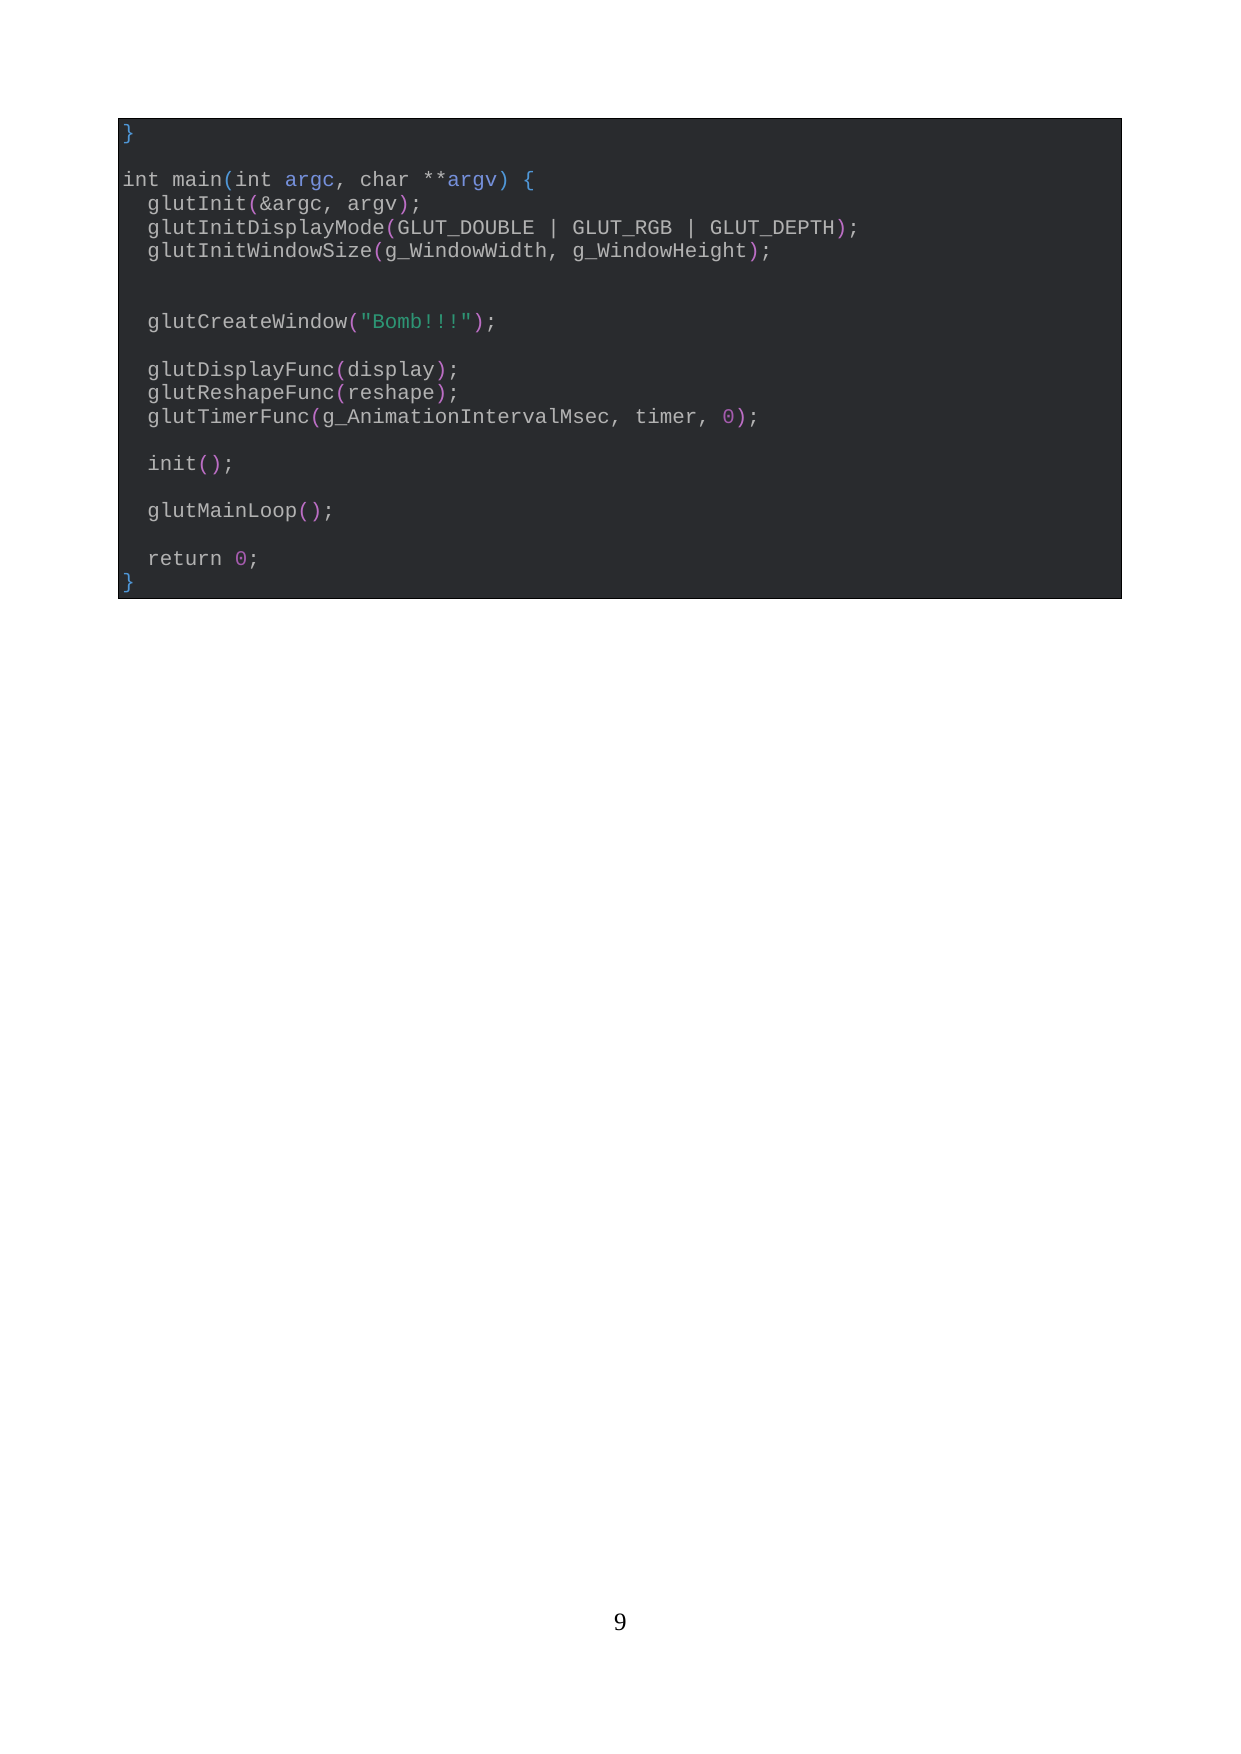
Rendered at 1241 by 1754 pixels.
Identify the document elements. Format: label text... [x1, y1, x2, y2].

text glutMainLoop(); [119, 496, 1121, 520]
text int main(int argc, char **argv) { [119, 165, 1121, 189]
text glutInit(&argc, argv); [119, 189, 1121, 213]
text glutReshapeFunc(reshape); [119, 378, 1121, 402]
text glutTimerFunc(g_AnimationIntervalMsec, timer, 0); [119, 402, 1121, 426]
text return 0; [119, 544, 1121, 567]
text } [119, 119, 1121, 142]
text glutInitWindowSize(g_WindowWidth, g_WindowHeight); [119, 236, 1121, 260]
text glutDisplayFunc(display); [119, 354, 1121, 378]
text init(); [119, 449, 1121, 473]
text glutInitDisplayMode(GLUT_DOUBLE | GLUT_RGB | GLUT_DEPTH); [119, 213, 1121, 236]
text glutCreateWindow("Bomb!!!"); [119, 307, 1121, 331]
text } [119, 567, 1121, 598]
